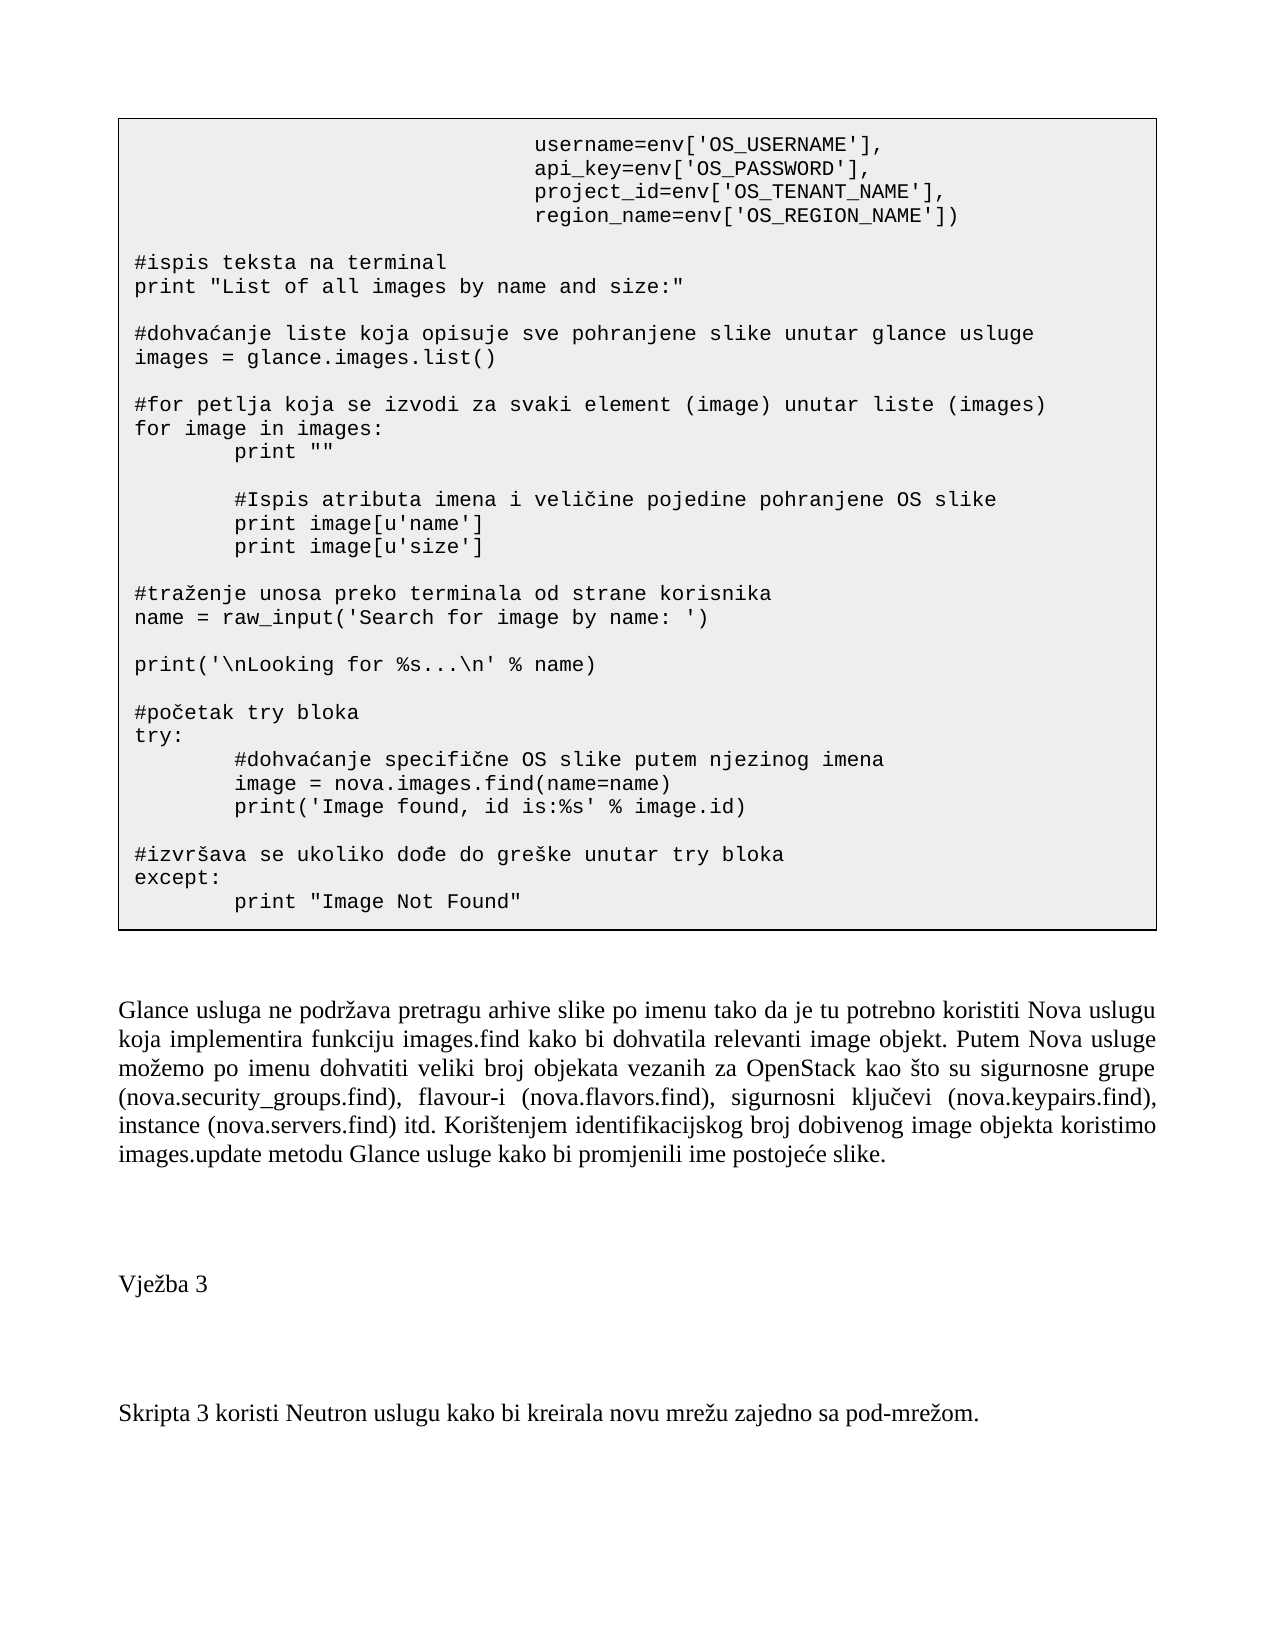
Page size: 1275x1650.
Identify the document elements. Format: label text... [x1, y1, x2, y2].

text print "Image Not Found" [119, 875, 1156, 929]
text #izvršava se ukoliko dođe do greške unutar try bloka [119, 827, 1156, 851]
text Vježba 3 [118, 1269, 1157, 1297]
text #Ispis atributa imena i veličine pojedine pohranjene OS slike [119, 473, 1156, 496]
text print "" [119, 426, 1156, 449]
text try: [119, 709, 1156, 733]
text Skripta 3 koristi Neutron uslugu kako bi kreirala novu mrežu zajedno sa pod-mrežom. [118, 1398, 1157, 1427]
text #dohvaćanje specifične OS slike putem njezinog imena [119, 733, 1156, 757]
text project_id=env['OS_TENANT_NAME'], [119, 165, 1156, 189]
text print image[u'size'] [119, 520, 1156, 544]
text print('Image found, id is:%s' % image.id) [119, 780, 1156, 804]
text #for petlja koja se izvodi za svaki element (image) unutar liste (images) [119, 378, 1156, 402]
text print('\nLooking for %s...\n' % name) [119, 638, 1156, 662]
text image = nova.images.find(name=name) [119, 757, 1156, 780]
text #početak try bloka [119, 686, 1156, 709]
text region_name=env['OS_REGION_NAME']) [119, 189, 1156, 213]
text for image in images: [119, 402, 1156, 426]
text print image[u'name'] [119, 496, 1156, 520]
text #traženje unosa preko terminala od strane korisnika [119, 567, 1156, 591]
text images = glance.images.list() [119, 331, 1156, 354]
text username=env['OS_USERNAME'], [119, 119, 1156, 142]
text Glance usluga ne podržava pretragu arhive slike po imenu tako da je tu potrebno koristiti Nova uslugu koja implementira funkciju images.find kako bi dohvatila relevanti image objekt. Putem Nova usluge možemo po imenu dohvatiti veliki broj objekata vezanih za OpenStack kao što su sigurnosne grupe (nova.security_groups.find), flavour-i (nova.flavors.find), sigurnosni ključevi (nova.keypairs.find), instance (nova.servers.find) itd. Korištenjem identifikacijskog broj dobivenog image objekta koristimo images.update metodu Glance usluge kako bi promjenili ime postojeće slike. [118, 995, 1157, 1168]
text print "List of all images by name and size:" [119, 260, 1156, 284]
text name = raw_input('Search for image by name: ') [119, 591, 1156, 615]
text except: [119, 851, 1156, 875]
text #dohvaćanje liste koja opisuje sve pohranjene slike unutar glance usluge [119, 307, 1156, 331]
text #ispis teksta na terminal [119, 236, 1156, 260]
text api_key=env['OS_PASSWORD'], [119, 142, 1156, 165]
